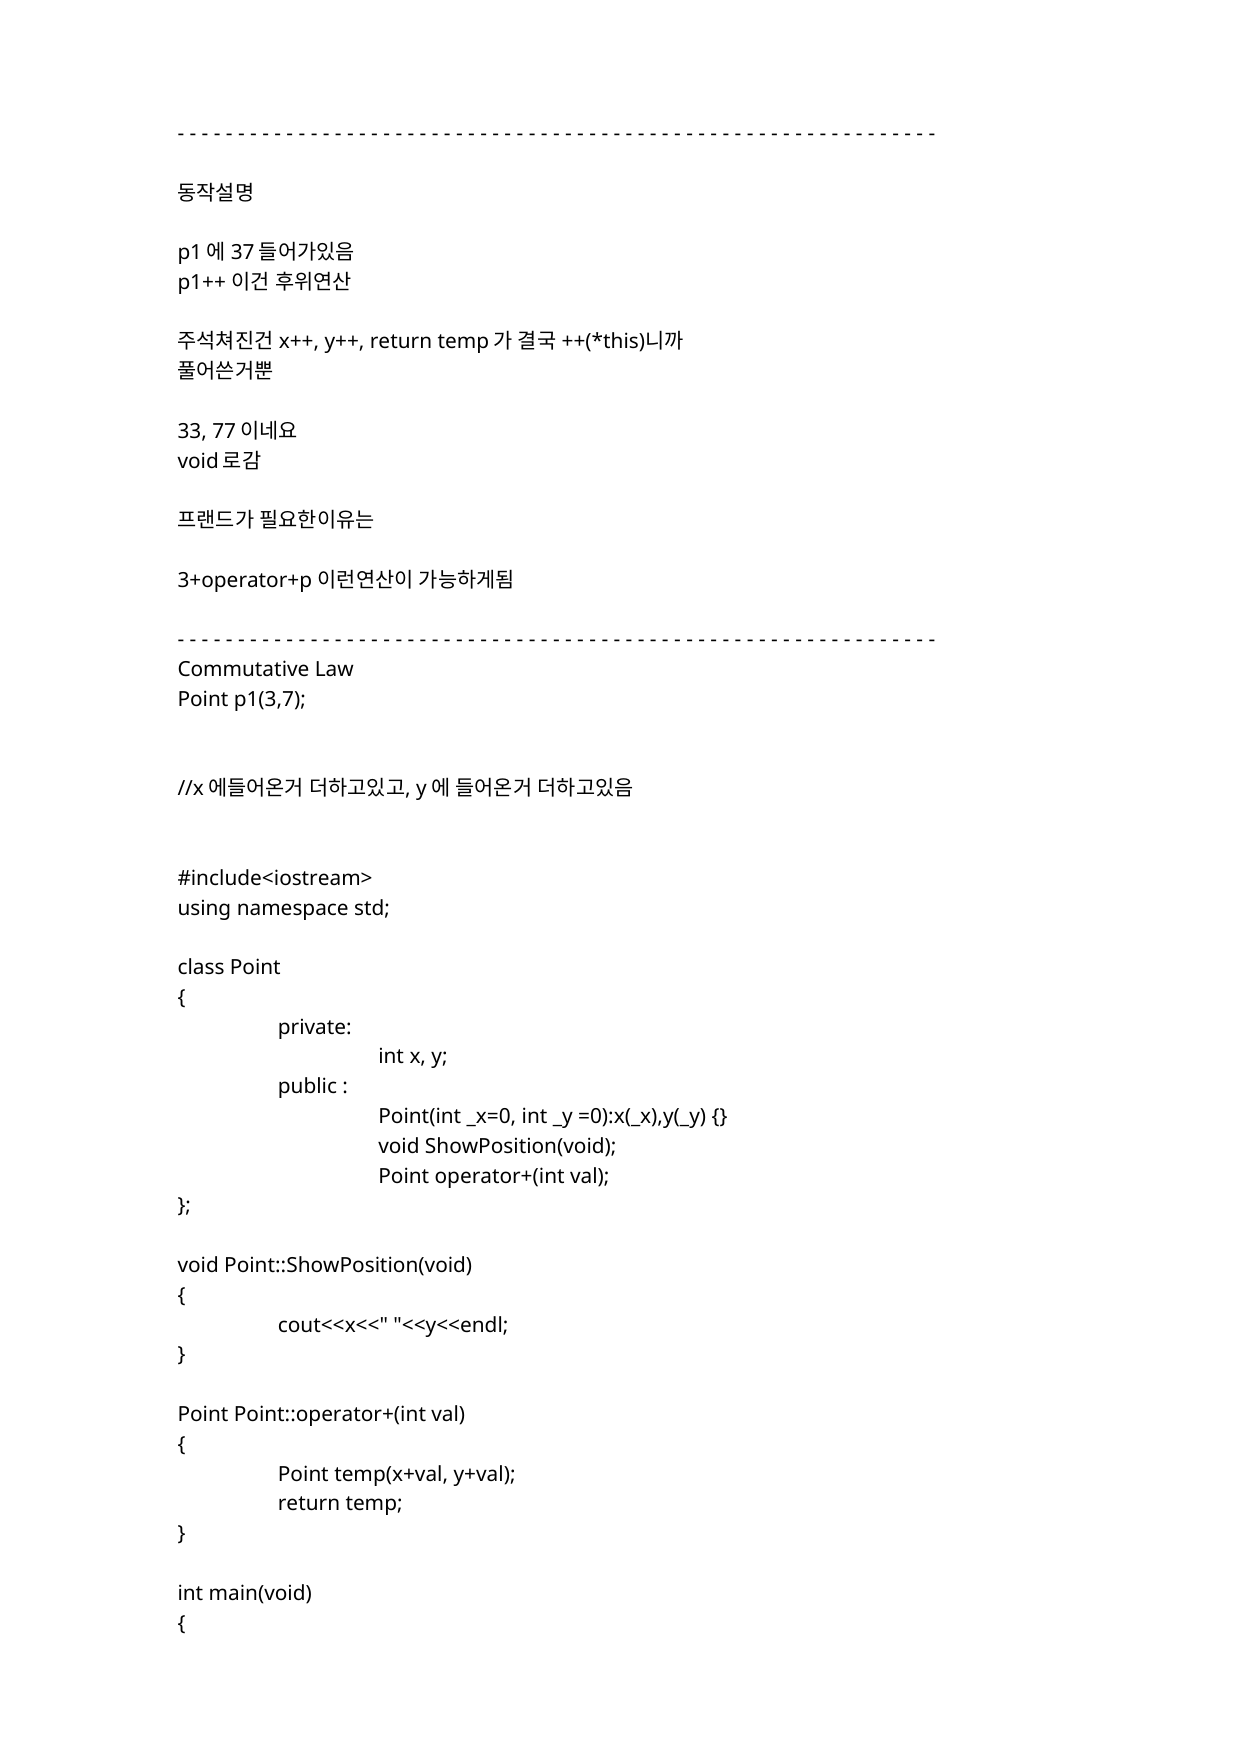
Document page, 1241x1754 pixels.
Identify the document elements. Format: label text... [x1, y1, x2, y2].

text class Point [177, 952, 1063, 981]
text { [177, 1280, 1063, 1308]
text 3+operator+p 이런연산이 가능하게됨 [177, 565, 1063, 593]
text void로감 [177, 446, 1063, 474]
text void ShowPosition(void); [177, 1131, 1063, 1159]
text 프랜드가 필요한이유는 [177, 505, 1063, 534]
text using namespace std; [177, 893, 1063, 921]
text { [177, 1608, 1063, 1636]
text { [177, 982, 1063, 1011]
text Point p1(3,7); [177, 684, 1063, 713]
text - - - - - - - - - - - - - - - - - - - - - - - - - - - - - - - - - - - - - - - - - - - - - - - - - - - - - - - - - - - - - - - [177, 118, 1063, 147]
text p1++ 이건 후위연산 [177, 267, 1063, 296]
text Point operator+(int val); [177, 1161, 1063, 1189]
text - - - - - - - - - - - - - - - - - - - - - - - - - - - - - - - - - - - - - - - - - - - - - - - - - - - - - - - - - - - - - - - [177, 624, 1063, 653]
text int main(void) [177, 1578, 1063, 1606]
text { [177, 1429, 1063, 1457]
text #include<iostream> [177, 863, 1063, 891]
text } [177, 1339, 1063, 1368]
text public : [177, 1071, 1063, 1100]
text return temp; [177, 1488, 1063, 1517]
text 주석쳐진건 x++, y++, return temp가 결국 ++(*this)니까 [177, 327, 1063, 355]
text p1에 37들어가있음 [177, 237, 1063, 266]
text int x, y; [177, 1042, 1063, 1070]
text 풀어쓴거뿐 [177, 356, 1063, 385]
text 동작설명 [177, 178, 1063, 206]
text cout<<x<<" "<<y<<endl; [177, 1310, 1063, 1338]
text }; [177, 1191, 1063, 1219]
text //x에들어온거 더하고있고, y에 들어온거 더하고있음 [177, 773, 1063, 802]
text private: [177, 1012, 1063, 1040]
text } [177, 1518, 1063, 1547]
text Point(int _x=0, int _y =0):x(_x),y(_y) {} [177, 1101, 1063, 1130]
text void Point::ShowPosition(void) [177, 1250, 1063, 1279]
text 33, 77이네요 [177, 416, 1063, 444]
text Commutative Law [177, 654, 1063, 683]
text Point temp(x+val, y+val); [177, 1459, 1063, 1487]
text Point Point::operator+(int val) [177, 1399, 1063, 1428]
